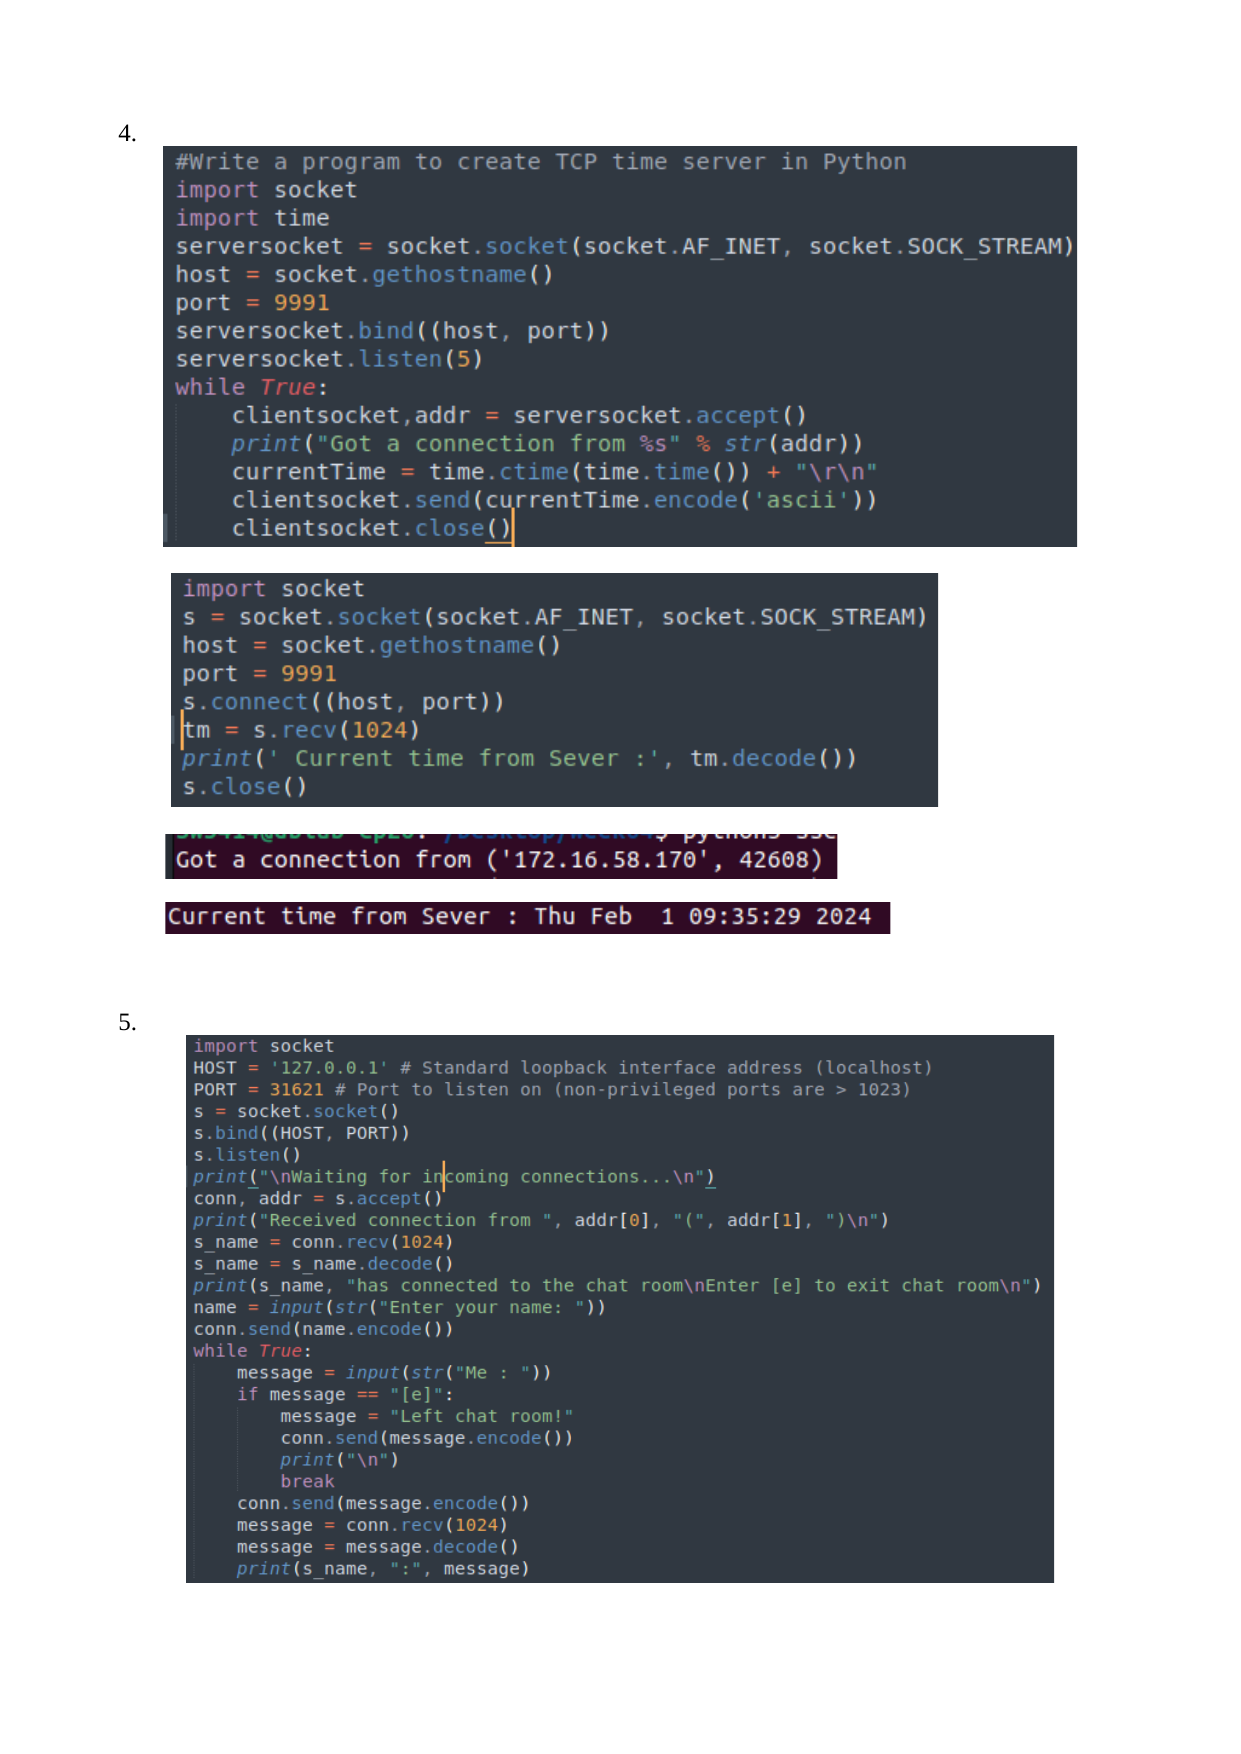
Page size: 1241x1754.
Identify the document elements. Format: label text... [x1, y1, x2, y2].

picture [163, 146, 1078, 547]
text 5. [118, 1007, 1122, 1036]
picture [186, 1035, 1055, 1583]
text 4. [118, 118, 1122, 147]
picture [171, 573, 939, 807]
picture [165, 834, 838, 879]
picture [165, 902, 891, 934]
